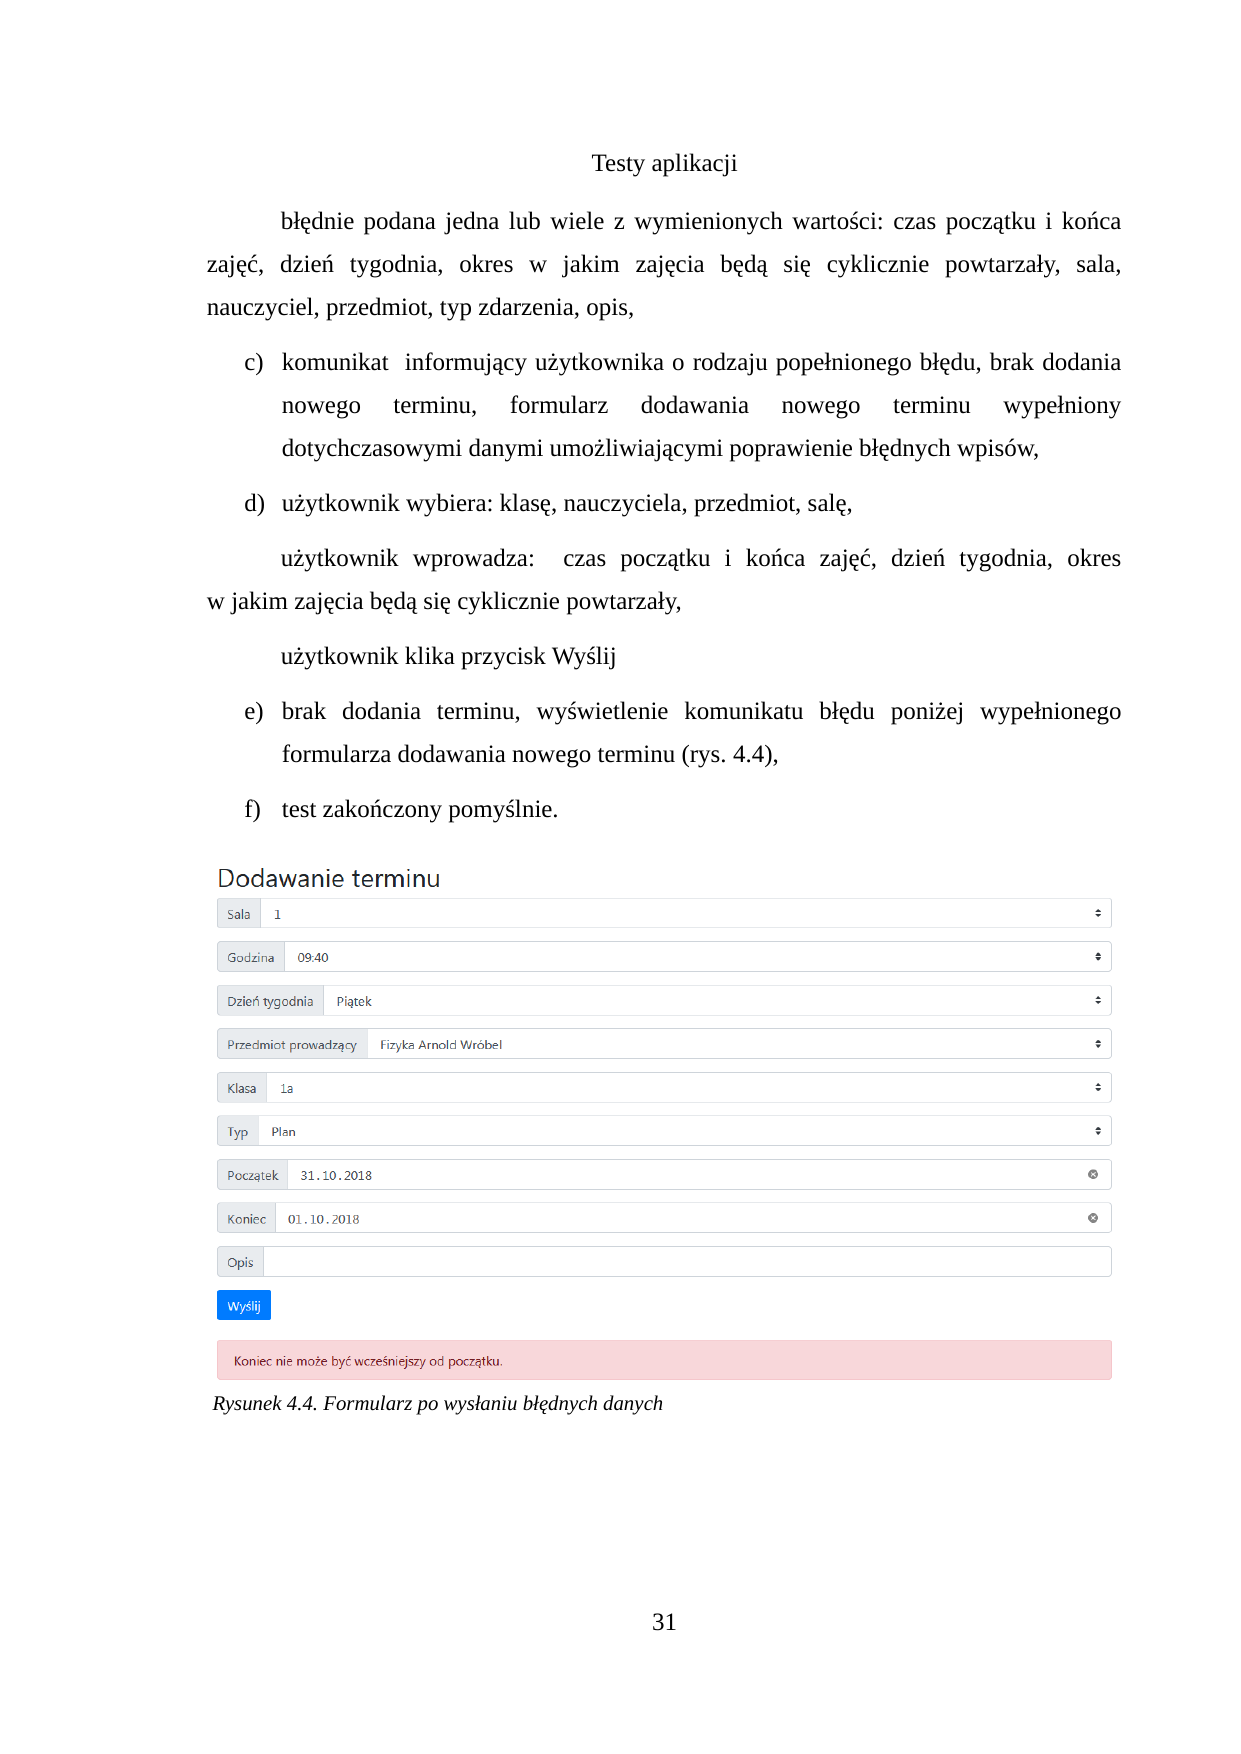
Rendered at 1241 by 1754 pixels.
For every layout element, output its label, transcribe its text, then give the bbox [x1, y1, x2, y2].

text Rysunek 4.4. Formularz po wysłaniu błędnych danych [212, 1386, 1116, 1415]
list test zakończony pomyślnie. [244, 794, 1122, 823]
text użytkownik klika przycisk Wyślij [207, 641, 1122, 670]
list komunikat informujący użytkownika o rodzaju popełnionego błędu, brak dodania nowego terminu, formularz dodawania nowego terminu wypełniony dotychczasowymi danymi umożliwiającymi poprawienie błędnych wpisów, [244, 347, 1122, 462]
list brak dodania terminu, wyświetlenie komunikatu błędu poniżej wypełnionego formularza dodawania nowego terminu (rys. 4.4), [244, 696, 1122, 768]
text błędnie podana jedna lub wiele z wymienionych wartości: czas początku i końca zajęć, dzień tygodnia, okres w jakim zajęcia będą się cyklicznie powtarzały, sala, nauczyciel, przedmiot, typ zdarzenia, opis, [207, 206, 1122, 321]
list użytkownik wybiera: klasę, nauczyciela, przedmiot, salę, [244, 488, 1122, 517]
text użytkownik wprowadza: czas początku i końca zajęć, dzień tygodnia, okres w jakim zajęcia będą się cyklicznie powtarzały, [207, 543, 1122, 615]
picture [212, 861, 1117, 1386]
